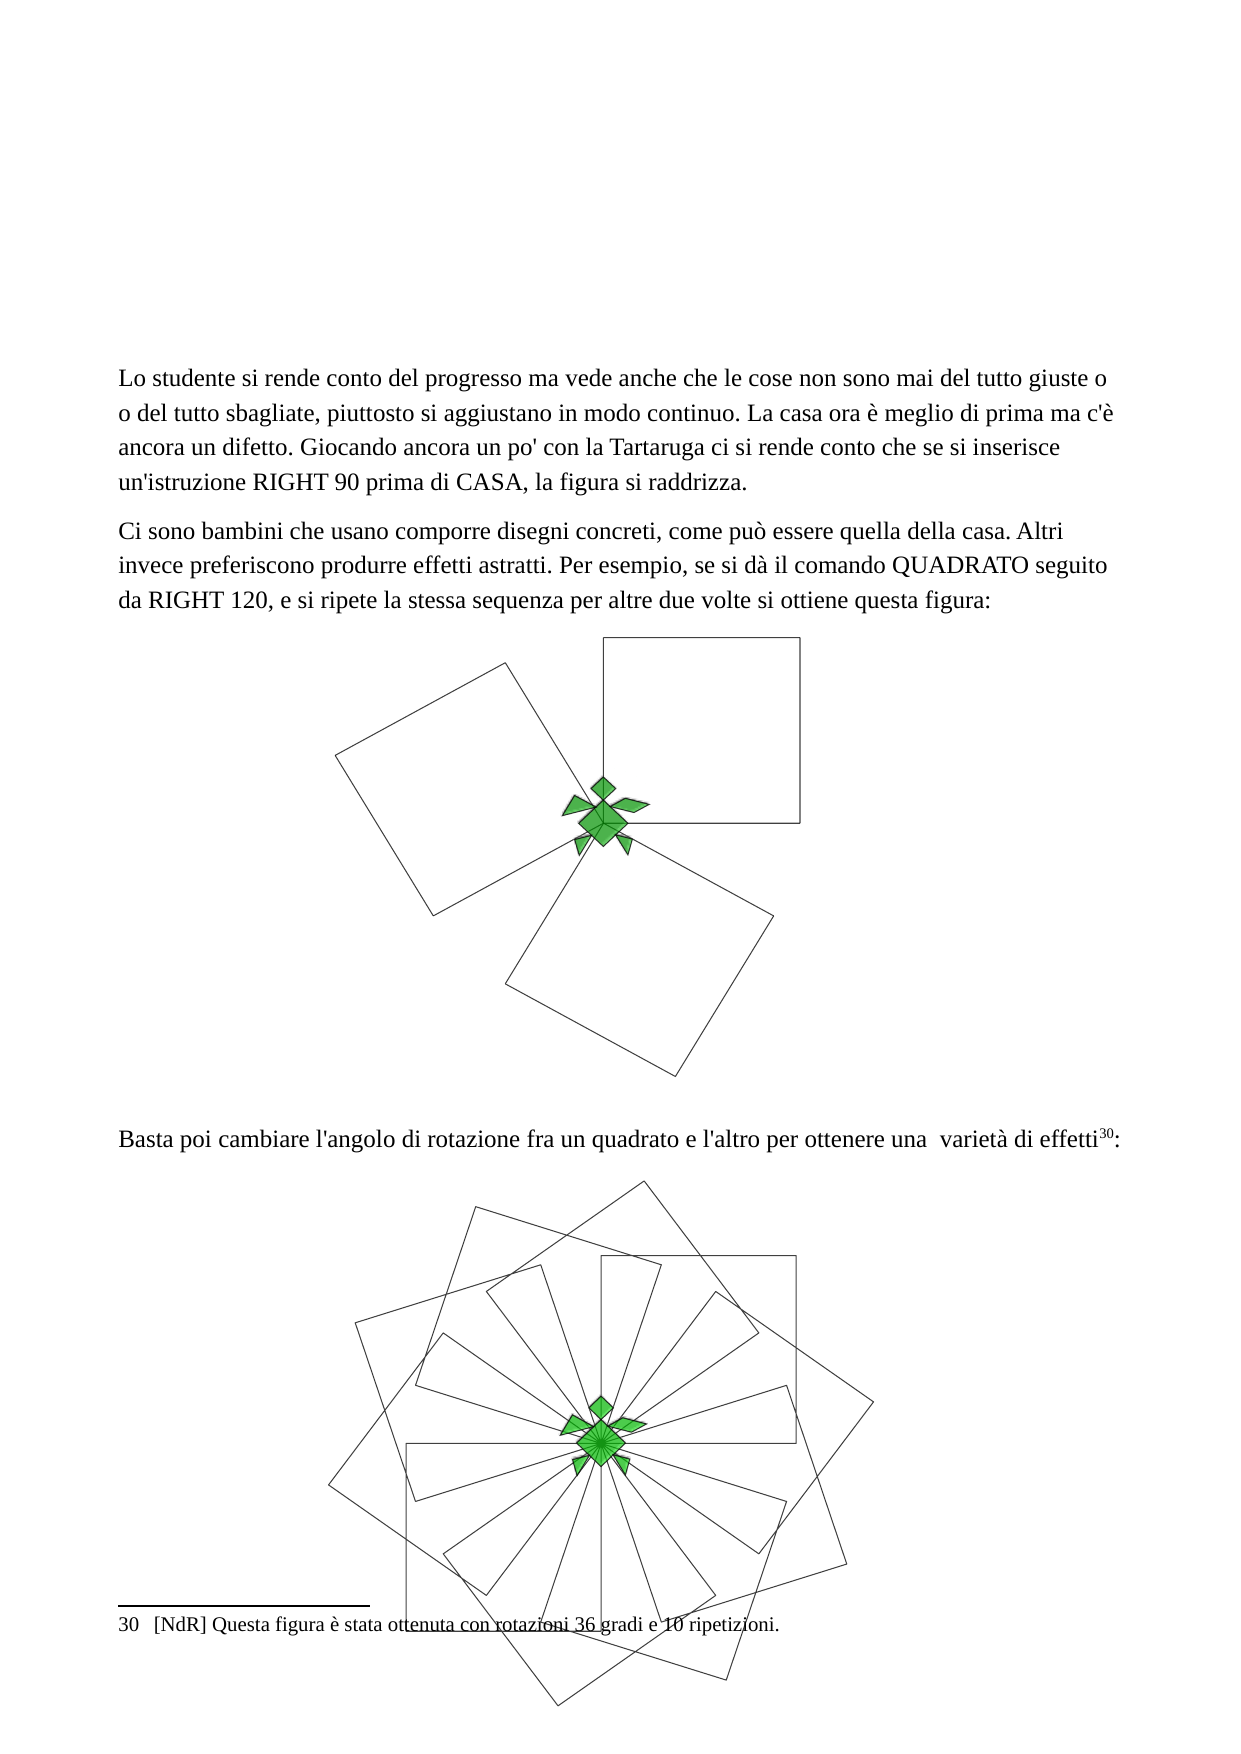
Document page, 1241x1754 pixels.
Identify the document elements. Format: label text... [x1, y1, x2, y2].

text [NdR] Questa figura è stata ottenuta con rotazioni 36 gradi e 10 ripetizioni. [578, 1612, 667, 1636]
text Lo studente si rende conto del progresso ma vede anche che le cose non sono mai del tutto giuste o o del tutto sbagliate, piuttosto si aggiustano in modo continuo. La casa ora è meglio di prima ma c'è ancora un difetto. Giocando ancora un po' con la Tartaruga ci si rende conto che se si inserisce un'istruzione RIGHT 90 prima di CASA, la figura si raddrizza. [118, 363, 1122, 496]
text [NdR] Questa figura è stata ottenuta con rotazioni 36 gradi e 10 ripetizioni. [661, 1612, 748, 1636]
text Basta poi cambiare l'angolo di rotazione fra un quadrato e l'altro per ottenere una varietà di effetti: [118, 1124, 1122, 1153]
text Ci sono bambini che usano comporre disegni concreti, come può essere quella della casa. Altri invece preferiscono produrre effetti astratti. Per esempio, se si dà il comando QUADRATO seguito da RIGHT 120, e si ripete la stessa sequenza per altre due volte si ottiene questa figura: [118, 516, 1122, 614]
text [NdR] Questa figura è stata ottenuta con rotazioni 36 gradi e 10 ripetizioni. [118, 1612, 503, 1636]
text [NdR] Questa figura è stata ottenuta con rotazioni 36 gradi e 10 ripetizioni. [407, 1612, 497, 1630]
text [NdR] Questa figura è stata ottenuta con rotazioni 36 gradi e 10 ripetizioni. [743, 1612, 1122, 1636]
